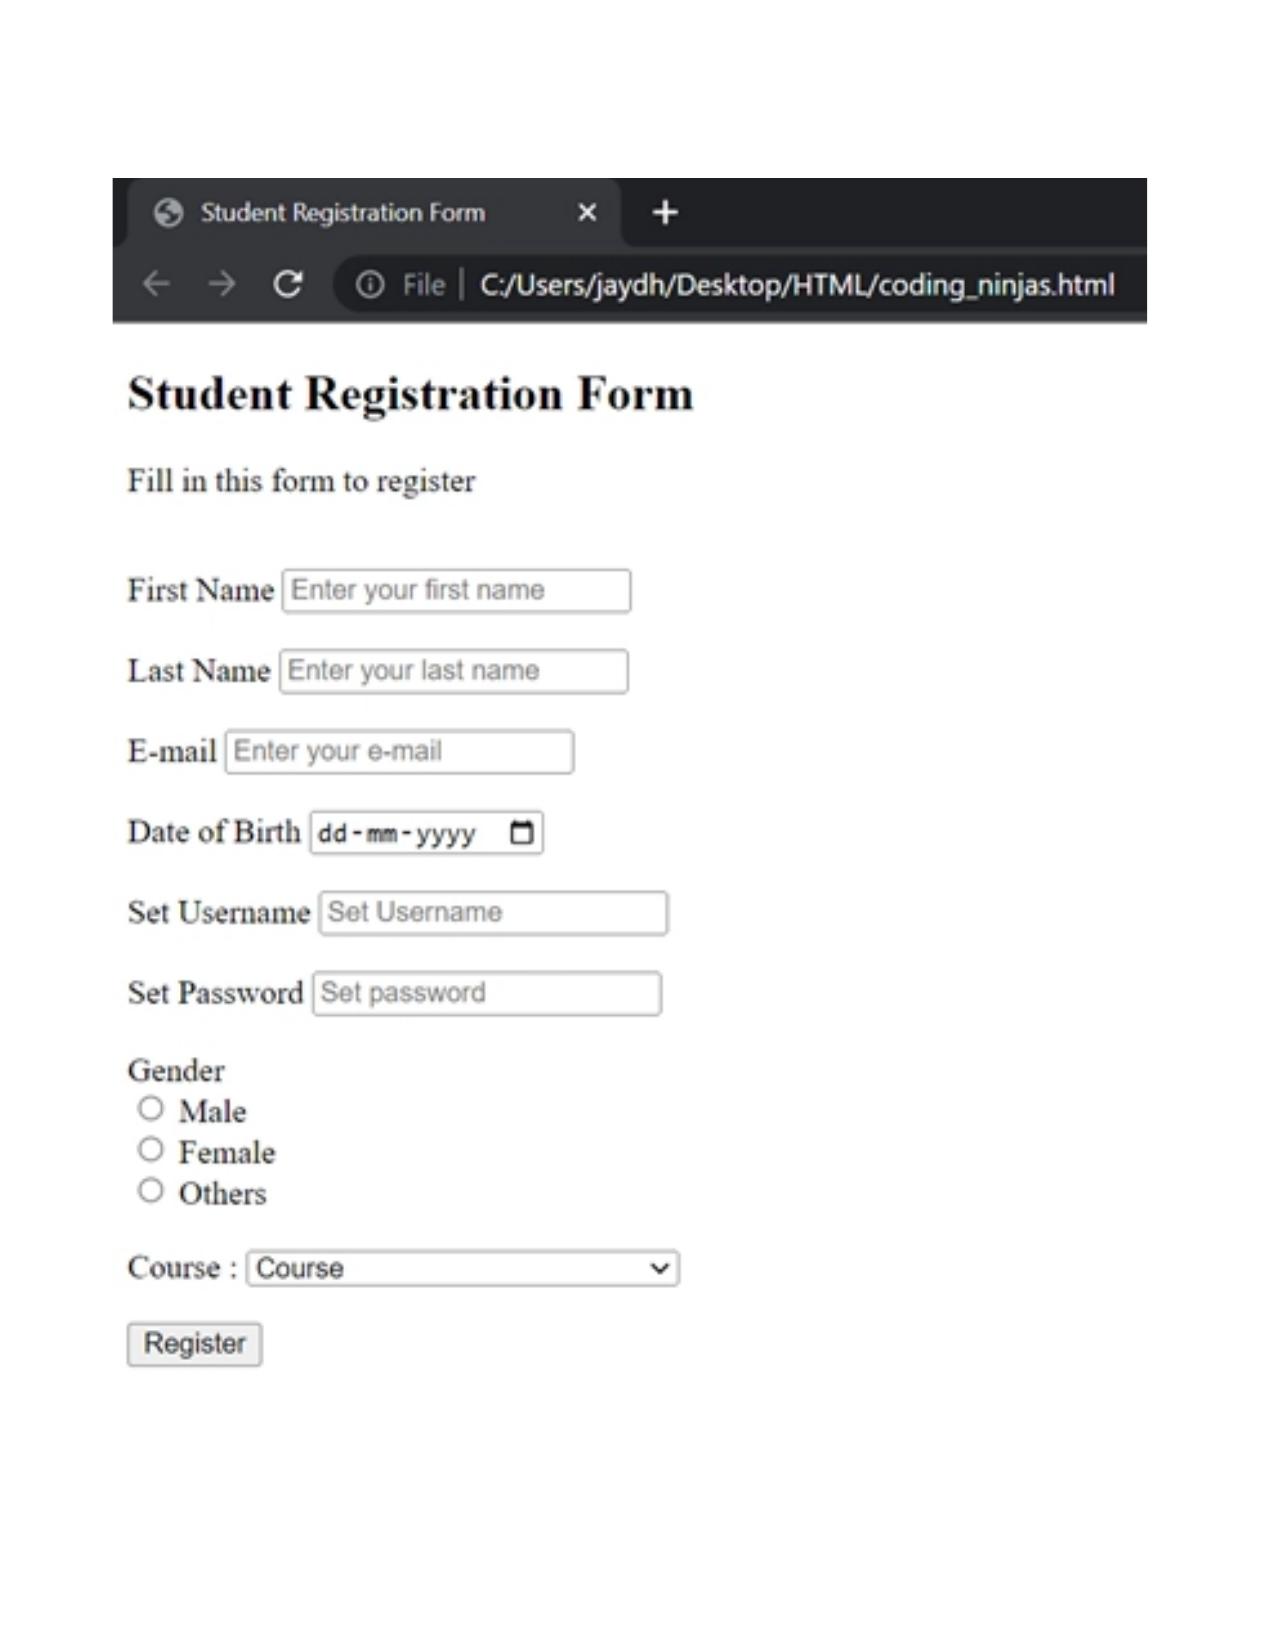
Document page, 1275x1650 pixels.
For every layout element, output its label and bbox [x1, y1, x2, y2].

picture [112, 178, 1148, 1396]
